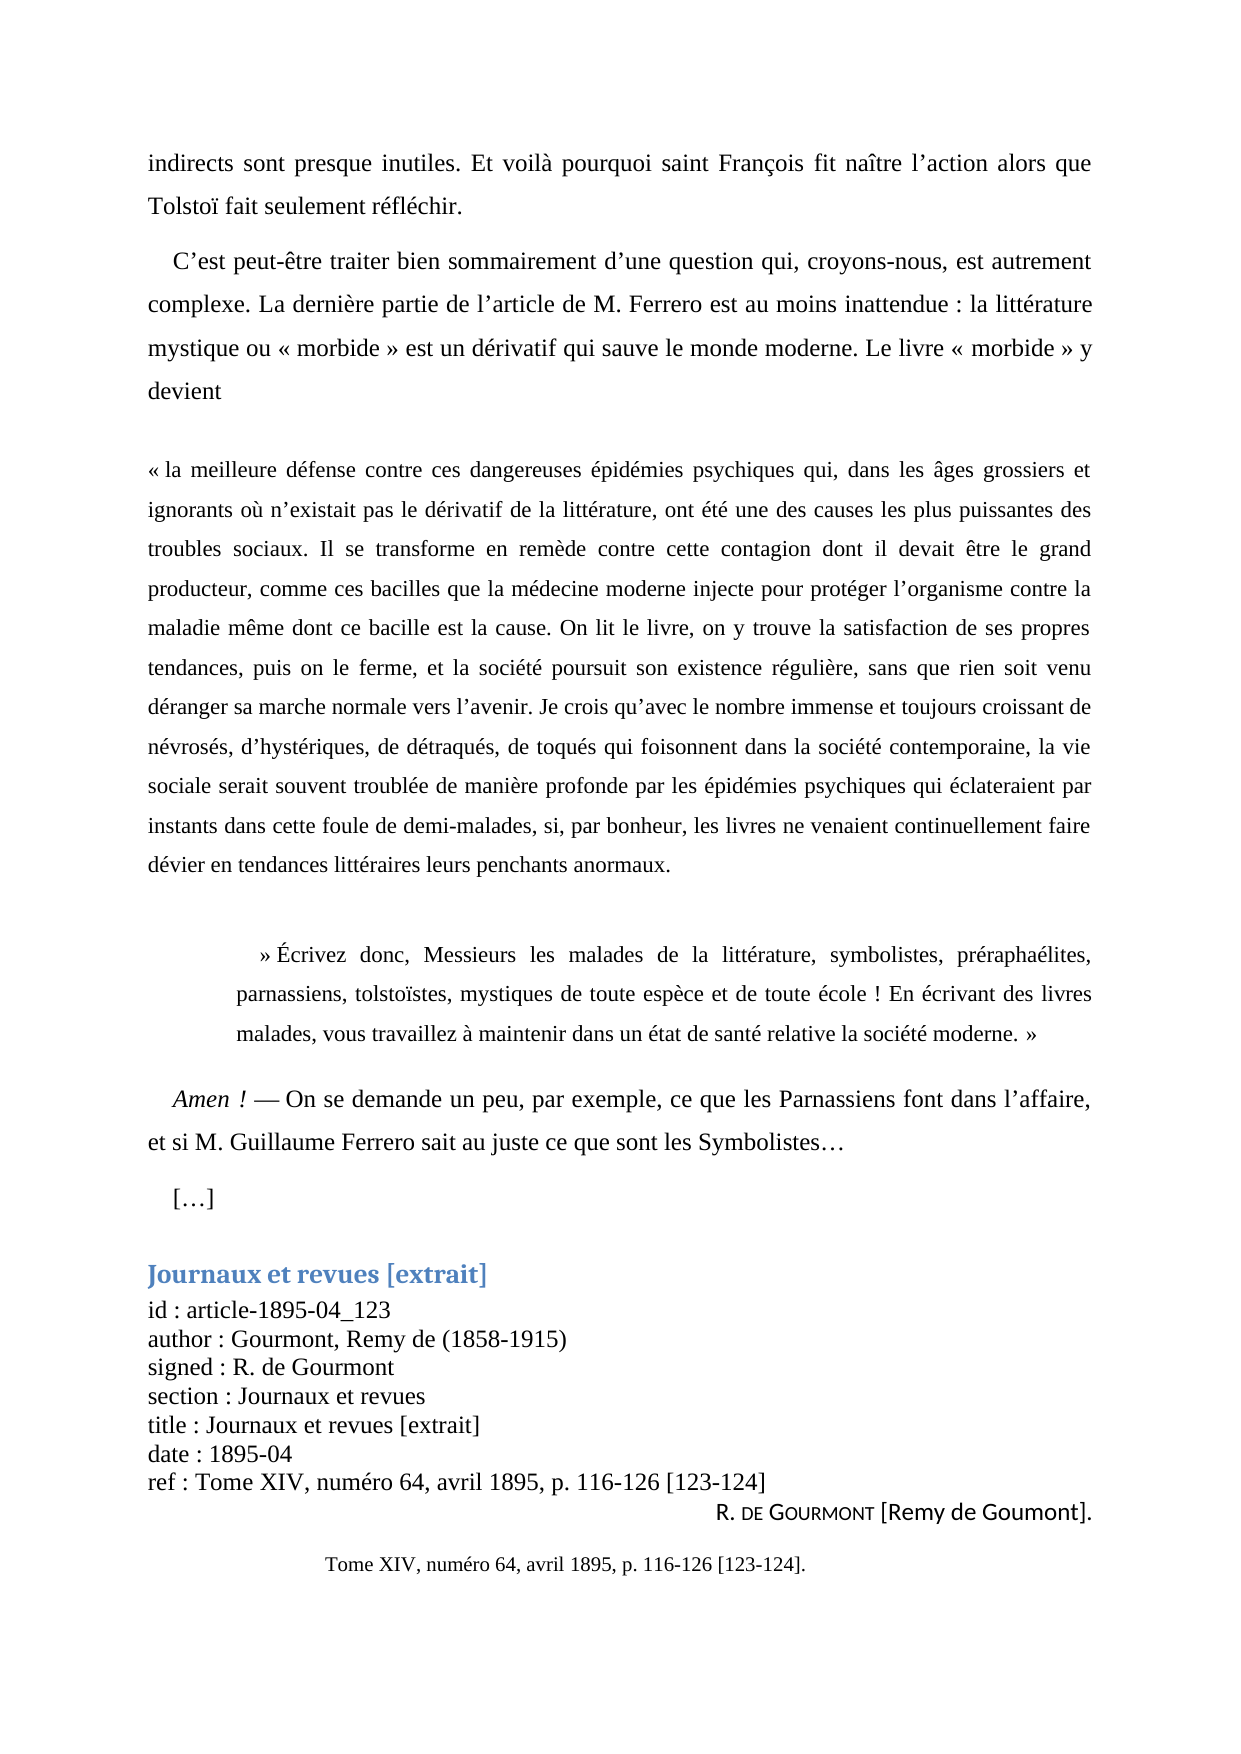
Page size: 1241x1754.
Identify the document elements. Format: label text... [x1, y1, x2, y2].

text « la meilleure défense contre ces dangereuses épidémies psychiques qui, dans les âges grossiers et ignorants où n’existait pas le dérivatif de la littérature, ont été une des causes les plus puissantes des troubles sociaux. Il se transforme en remède contre cette contagion dont il devait être le grand producteur, comme ces bacilles que la médecine moderne injecte pour protéger l’organisme contre la maladie même dont ce bacille est la cause. On lit le livre, on y trouve la satisfaction de ses propres tendances, puis on le ferme, et la société poursuit son existence régulière, sans que rien soit venu déranger sa marche normale vers l’avenir. Je crois qu’avec le nombre immense et toujours croissant de névrosés, d’hystériques, de détraqués, de toqués qui foisonnent dans la société contemporaine, la vie sociale serait souvent troublée de manière profonde par les épidémies psychiques qui éclateraient par instants dans cette foule de demi-malades, si, par bonheur, les livres ne venaient continuellement faire dévier en tendances littéraires leurs penchants anormaux. [148, 456, 1093, 877]
text title : Journaux et revues [extrait] [148, 1410, 1093, 1439]
subtitle Journaux et revues [extrait] [148, 1259, 1093, 1290]
text Amen ! — On se demande un peu, par exemple, ce que les Parnassiens font dans l’affaire, et si M. Guillaume Ferrero sait au juste ce que sont les Symbolistes… [148, 1084, 1093, 1156]
text signed : R. de Gourmont [148, 1352, 1093, 1381]
text Tome XIV, numéro 64, avril 1895, p. 116-126 [123-124]. [325, 1552, 1093, 1576]
text […] [148, 1183, 1093, 1212]
text » Écrivez donc, Messieurs les malades de la littérature, symbolistes, préraphaélites, parnassiens, tolstoïstes, mystiques de toute espèce et de toute école ! En écrivant des livres malades, vous travaillez à maintenir dans un état de santé relative la société moderne. » [236, 941, 1093, 1046]
text C’est peut-être traiter bien sommairement d’une question qui, croyons-nous, est autrement complexe. La dernière partie de l’article de M. Ferrero est au moins inattendue : la littérature mystique ou « morbide » est un dérivatif qui sauve le monde moderne. Le livre « morbide » y devient [148, 246, 1093, 404]
text indirects sont presque inutiles. Et voilà pourquoi saint François fit naître l’action alors que Tolstoï fait seulement réfléchir. [148, 148, 1093, 219]
text section : Journaux et revues [148, 1381, 1093, 1410]
text date : 1895-04 [148, 1439, 1093, 1467]
text ref : Tome XIV, numéro 64, avril 1895, p. 116-126 [123-124] [148, 1467, 1093, 1496]
text author : Gourmont, Remy de (1858-1915) [148, 1324, 1093, 1352]
text id : article-1895-04_123 [148, 1295, 1093, 1324]
text R. de Gourmont [Remy de Goumont]. [148, 1496, 1093, 1527]
